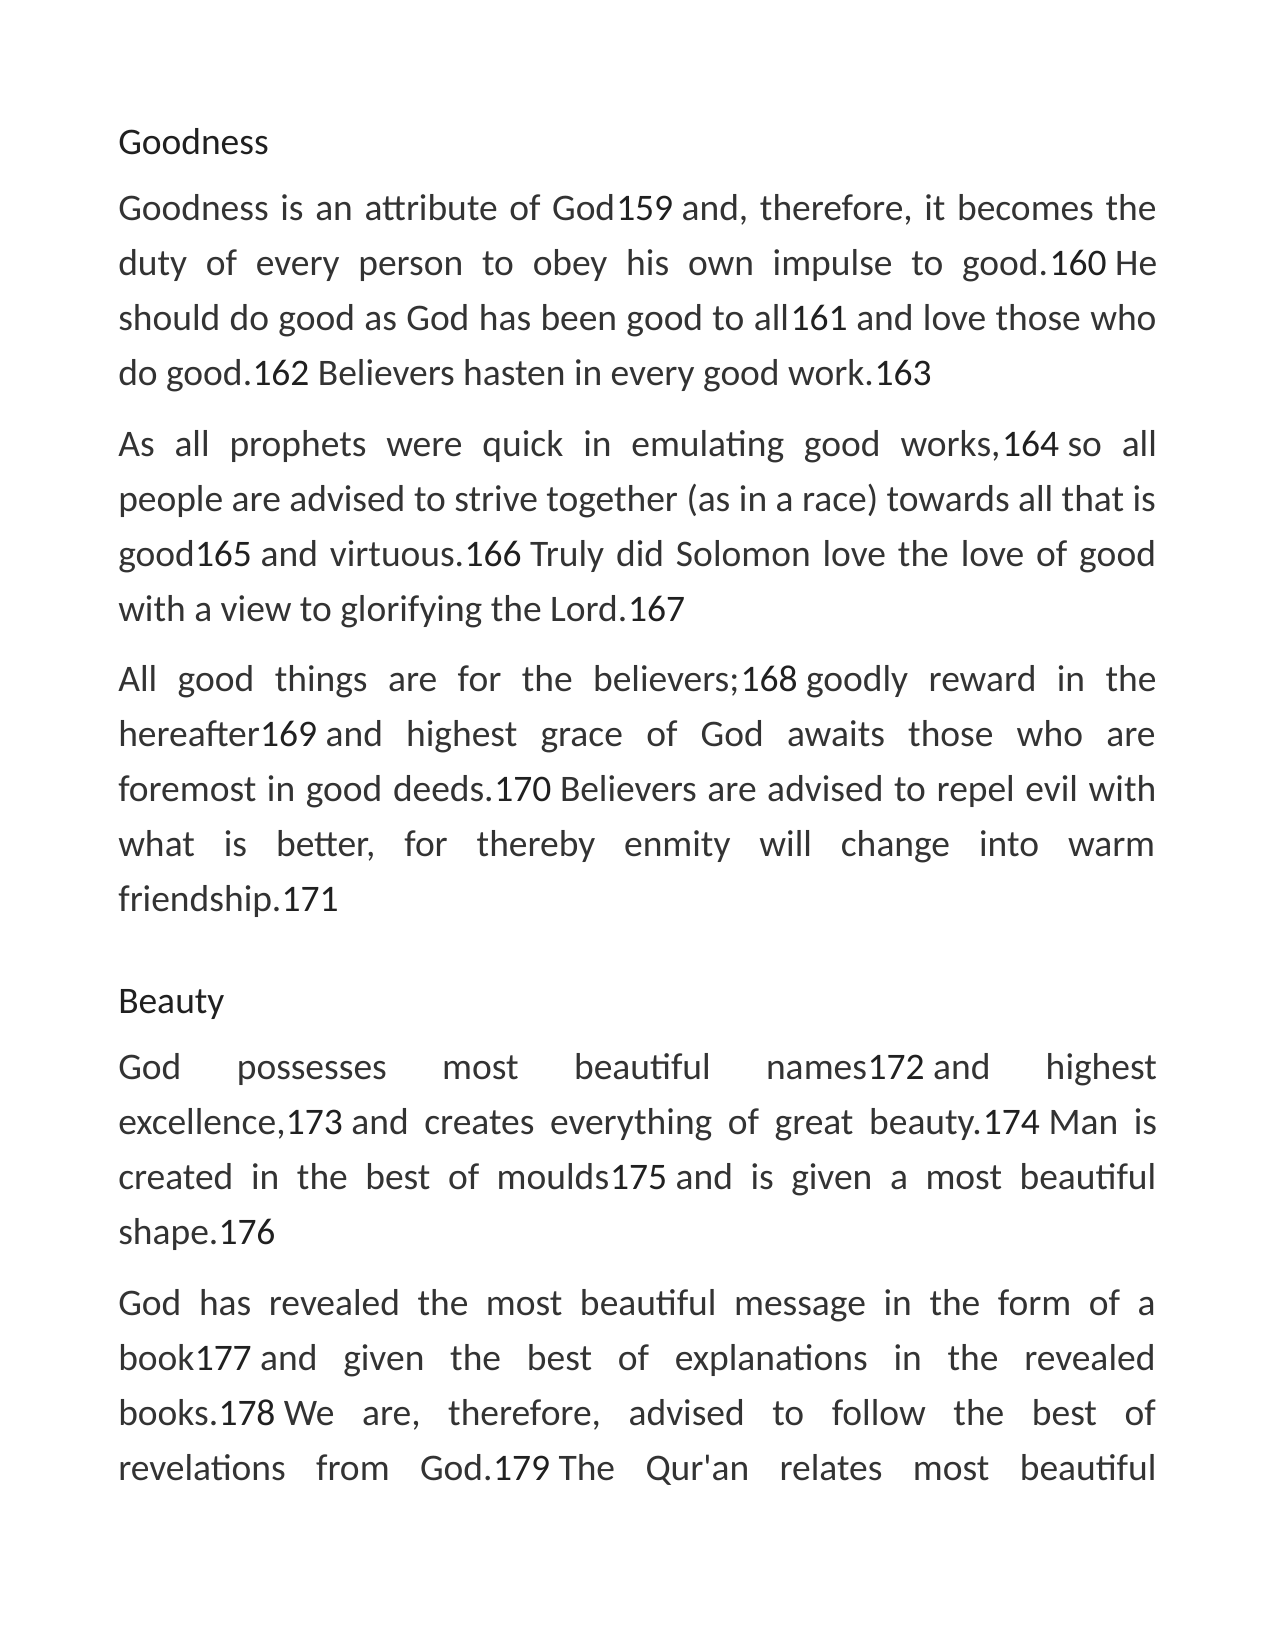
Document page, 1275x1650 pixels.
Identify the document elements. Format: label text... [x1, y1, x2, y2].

subtitle Beauty [118, 977, 1157, 1023]
text God possesses most beautiful names172 and highest excellence,173 and creates everything of great beauty.174 Man is created in the best of moulds175 and is given a most beautiful shape.176 [118, 1043, 1157, 1254]
text God has revealed the most beautiful message in the form of a book177 and given the best of explanations in the revealed books.178 We are, therefore, advised to follow the best of revelations from God.179 The Qur'an relates most beautiful [118, 1279, 1157, 1490]
text All good things are for the believers;168 goodly reward in the hereafter169 and highest grace of God awaits those who are foremost in good deeds.170 Believers are advised to repel evil with what is better, for thereby enmity will change into warm friendship.171 [118, 655, 1157, 921]
text Goodness is an attribute of God159 and, therefore, it becomes the duty of every person to obey his own impulse to good.160 He should do good as God has been good to all161 and love those who do good.162 Believers hasten in every good work.163 [118, 184, 1157, 395]
subtitle Goodness [118, 118, 1157, 164]
text As all prophets were quick in emulating good works,164 so all people are advised to strive together (as in a race) towards all that is good165 and virtuous.166 Truly did Solomon love the love of good with a view to glorifying the Lord.167 [118, 420, 1157, 631]
